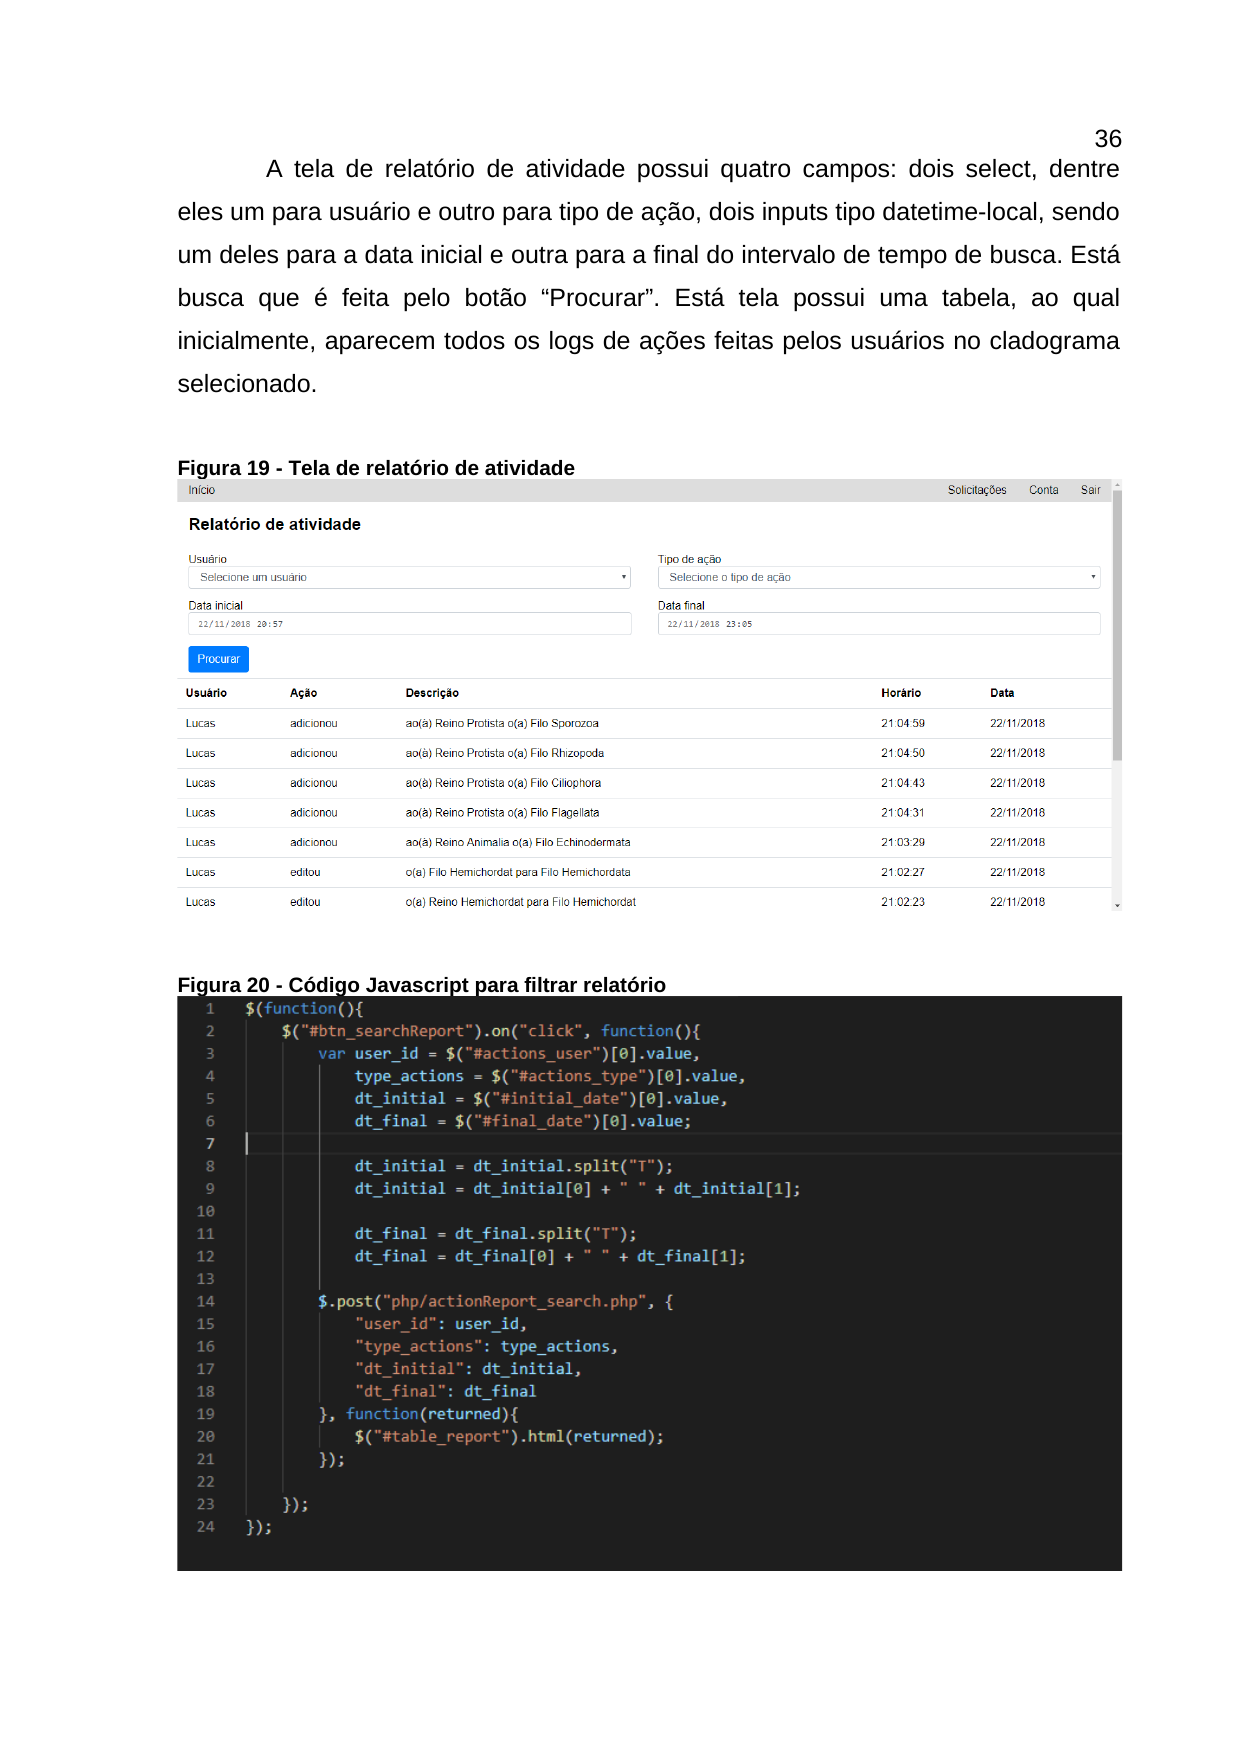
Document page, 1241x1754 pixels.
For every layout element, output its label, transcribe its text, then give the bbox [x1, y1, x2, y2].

text A tela de relatório de atividade possui quatro campos: dois select, dentre eles um para usuário e outro para tipo de ação, dois inputs tipo datetime-local, sendo um deles para a data inicial e outra para a final do intervalo de tempo de busca. Está busca que é feita pelo botão “Procurar”. Está tela possui uma tabela, ao qual inicialmente, aparecem todos os logs de ações feitas pelos usuários no cladograma selecionado. [177, 153, 1122, 398]
text Figura 19 - Tela de relatório de atividade [177, 455, 1122, 479]
text Figura 20 - Código Javascript para filtrar relatório [177, 973, 1122, 996]
picture [177, 479, 1123, 911]
picture [177, 996, 1123, 1571]
